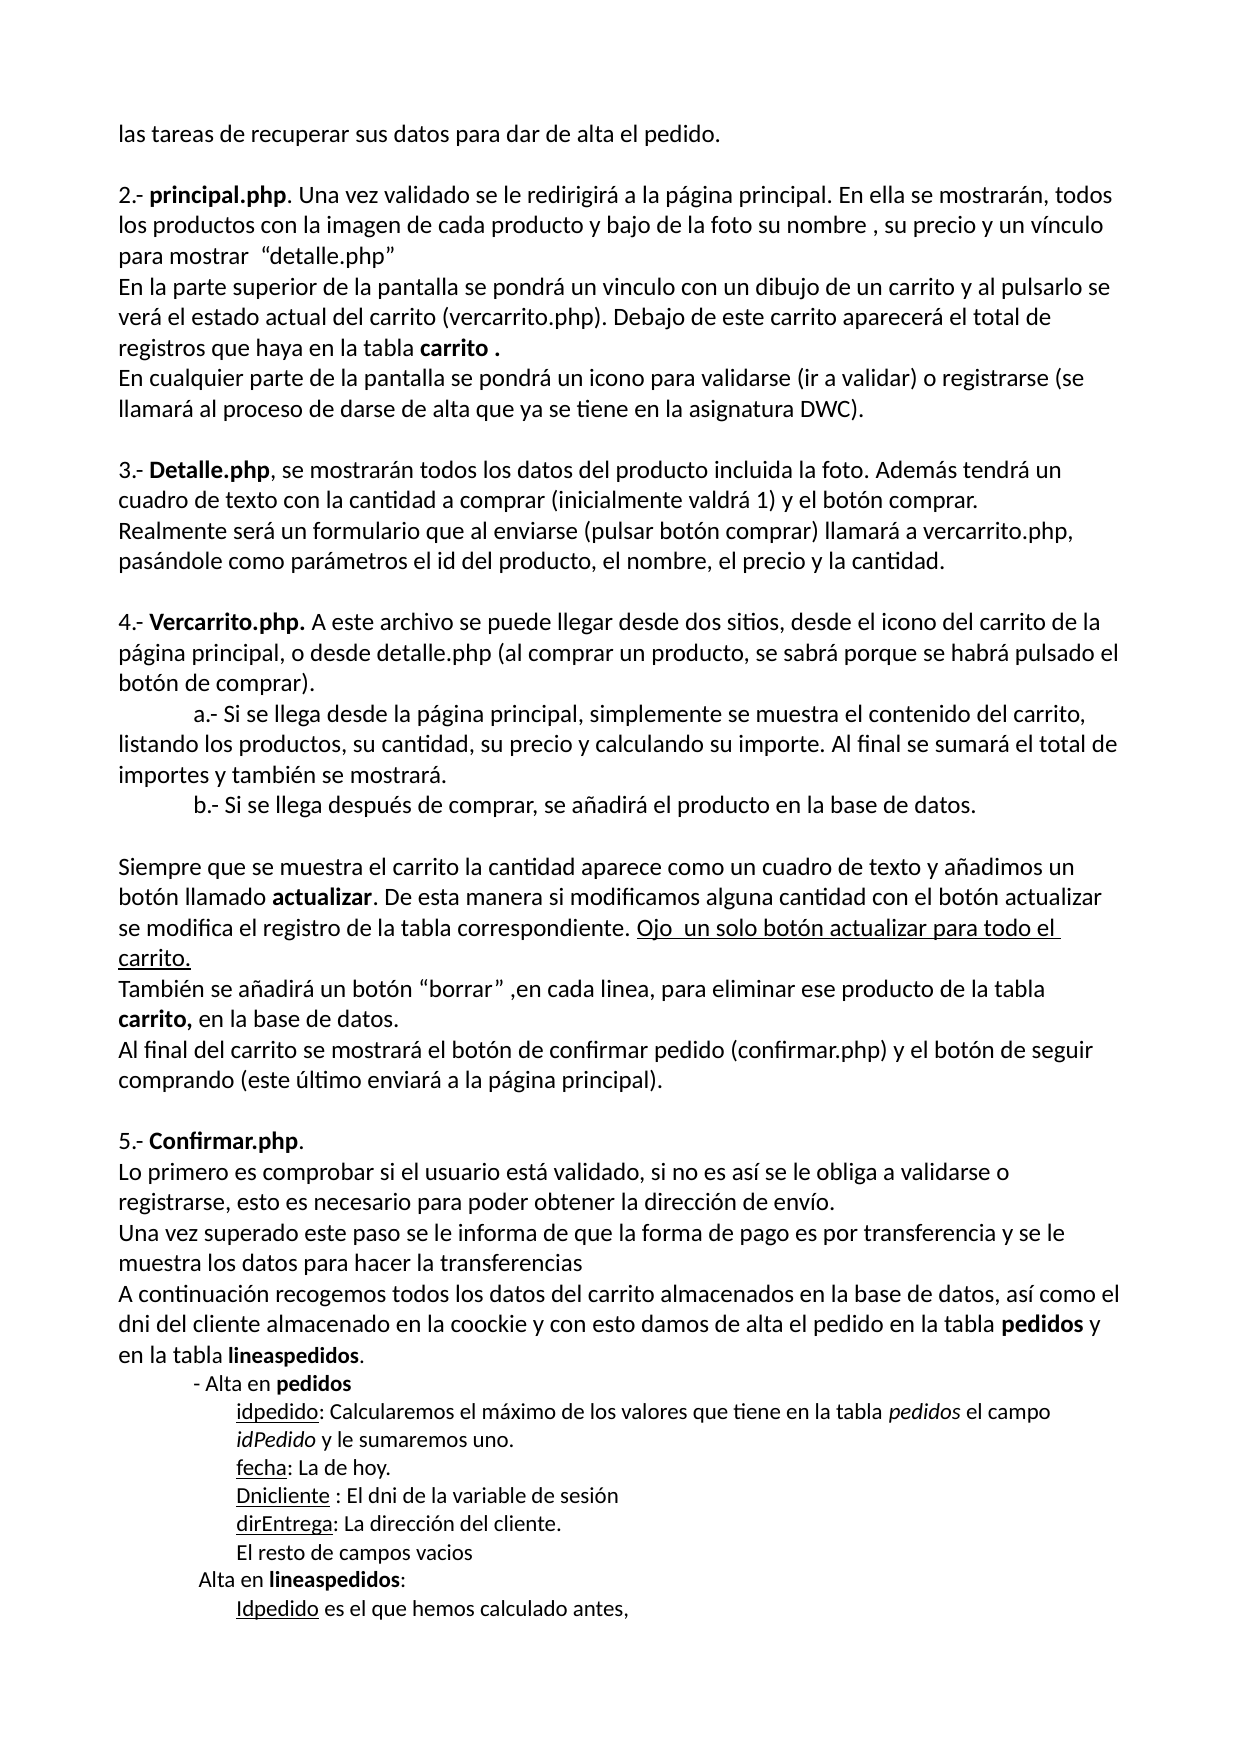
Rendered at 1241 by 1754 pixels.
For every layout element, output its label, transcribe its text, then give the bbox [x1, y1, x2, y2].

text En la parte superior de la pantalla se pondrá un vinculo con un dibujo de un carrito y al pulsarlo se verá el estado actual del carrito (vercarrito.php). Debajo de este carrito aparecerá el total de registros que haya en la tabla carrito . [118, 271, 1122, 362]
text También se añadirá un botón “borrar” ,en cada linea, para eliminar ese producto de la tabla carrito, en la base de datos. [118, 973, 1122, 1034]
text b.- Si se llega después de comprar, se añadirá el producto en la base de datos. [118, 789, 1122, 820]
text Siempre que se muestra el carrito la cantidad aparece como un cuadro de texto y añadimos un botón llamado actualizar. De esta manera si modificamos alguna cantidad con el botón actualizar se modifica el registro de la tabla correspondiente. Ojo un solo botón actualizar para todo el carrito. [118, 851, 1122, 973]
text Idpedido es el que hemos calculado antes, [236, 1594, 1122, 1622]
text Al final del carrito se mostrará el botón de confirmar pedido (confirmar.php) y el botón de seguir comprando (este último enviará a la página principal). [118, 1034, 1122, 1095]
text Una vez superado este paso se le informa de que la forma de pago es por transferencia y se le muestra los datos para hacer la transferencias [118, 1217, 1122, 1278]
text fecha: La de hoy. [236, 1453, 1122, 1482]
text idpedido: Calcularemos el máximo de los valores que tiene en la tabla pedidos el campo idPedido y le sumaremos uno. [236, 1397, 1122, 1453]
text Dnicliente : El dni de la variable de sesión [236, 1482, 1122, 1509]
text 3.- Detalle.php, se mostrarán todos los datos del producto incluida la foto. Además tendrá un cuadro de texto con la cantidad a comprar (inicialmente valdrá 1) y el botón comprar. [118, 454, 1122, 515]
text 5.- Confirmar.php. [118, 1125, 1122, 1156]
text Realmente será un formulario que al enviarse (pulsar botón comprar) llamará a vercarrito.php, pasándole como parámetros el id del producto, el nombre, el precio y la cantidad. [118, 515, 1122, 576]
text 4.- Vercarrito.php. A este archivo se puede llegar desde dos sitios, desde el icono del carrito de la página principal, o desde detalle.php (al comprar un producto, se sabrá porque se habrá pulsado el botón de comprar). [118, 606, 1122, 698]
text 2.- principal.php. Una vez validado se le redirigirá a la página principal. En ella se mostrarán, todos los productos con la imagen de cada producto y bajo de la foto su nombre , su precio y un vínculo para mostrar “detalle.php” [118, 179, 1122, 271]
text En cualquier parte de la pantalla se pondrá un icono para validarse (ir a validar) o registrarse (se llamará al proceso de darse de alta que ya se tiene en la asignatura DWC). [118, 362, 1122, 423]
text A continuación recogemos todos los datos del carrito almacenados en la base de datos, así como el dni del cliente almacenado en la coockie y con esto damos de alta el pedido en la tabla pedidos y en la tabla lineaspedidos. [118, 1278, 1122, 1369]
text las tareas de recuperar sus datos para dar de alta el pedido. [118, 118, 1122, 149]
text Lo primero es comprobar si el usuario está validado, si no es así se le obliga a validarse o registrarse, esto es necesario para poder obtener la dirección de envío. [118, 1156, 1122, 1217]
text a.- Si se llega desde la página principal, simplemente se muestra el contenido del carrito, listando los productos, su cantidad, su precio y calculando su importe. Al final se sumará el total de importes y también se mostrará. [118, 698, 1122, 789]
text El resto de campos vacios [236, 1538, 1122, 1566]
text - Alta en pedidos [118, 1369, 1122, 1397]
text dirEntrega: La dirección del cliente. [236, 1509, 1122, 1538]
text Alta en lineaspedidos: [118, 1566, 1122, 1594]
